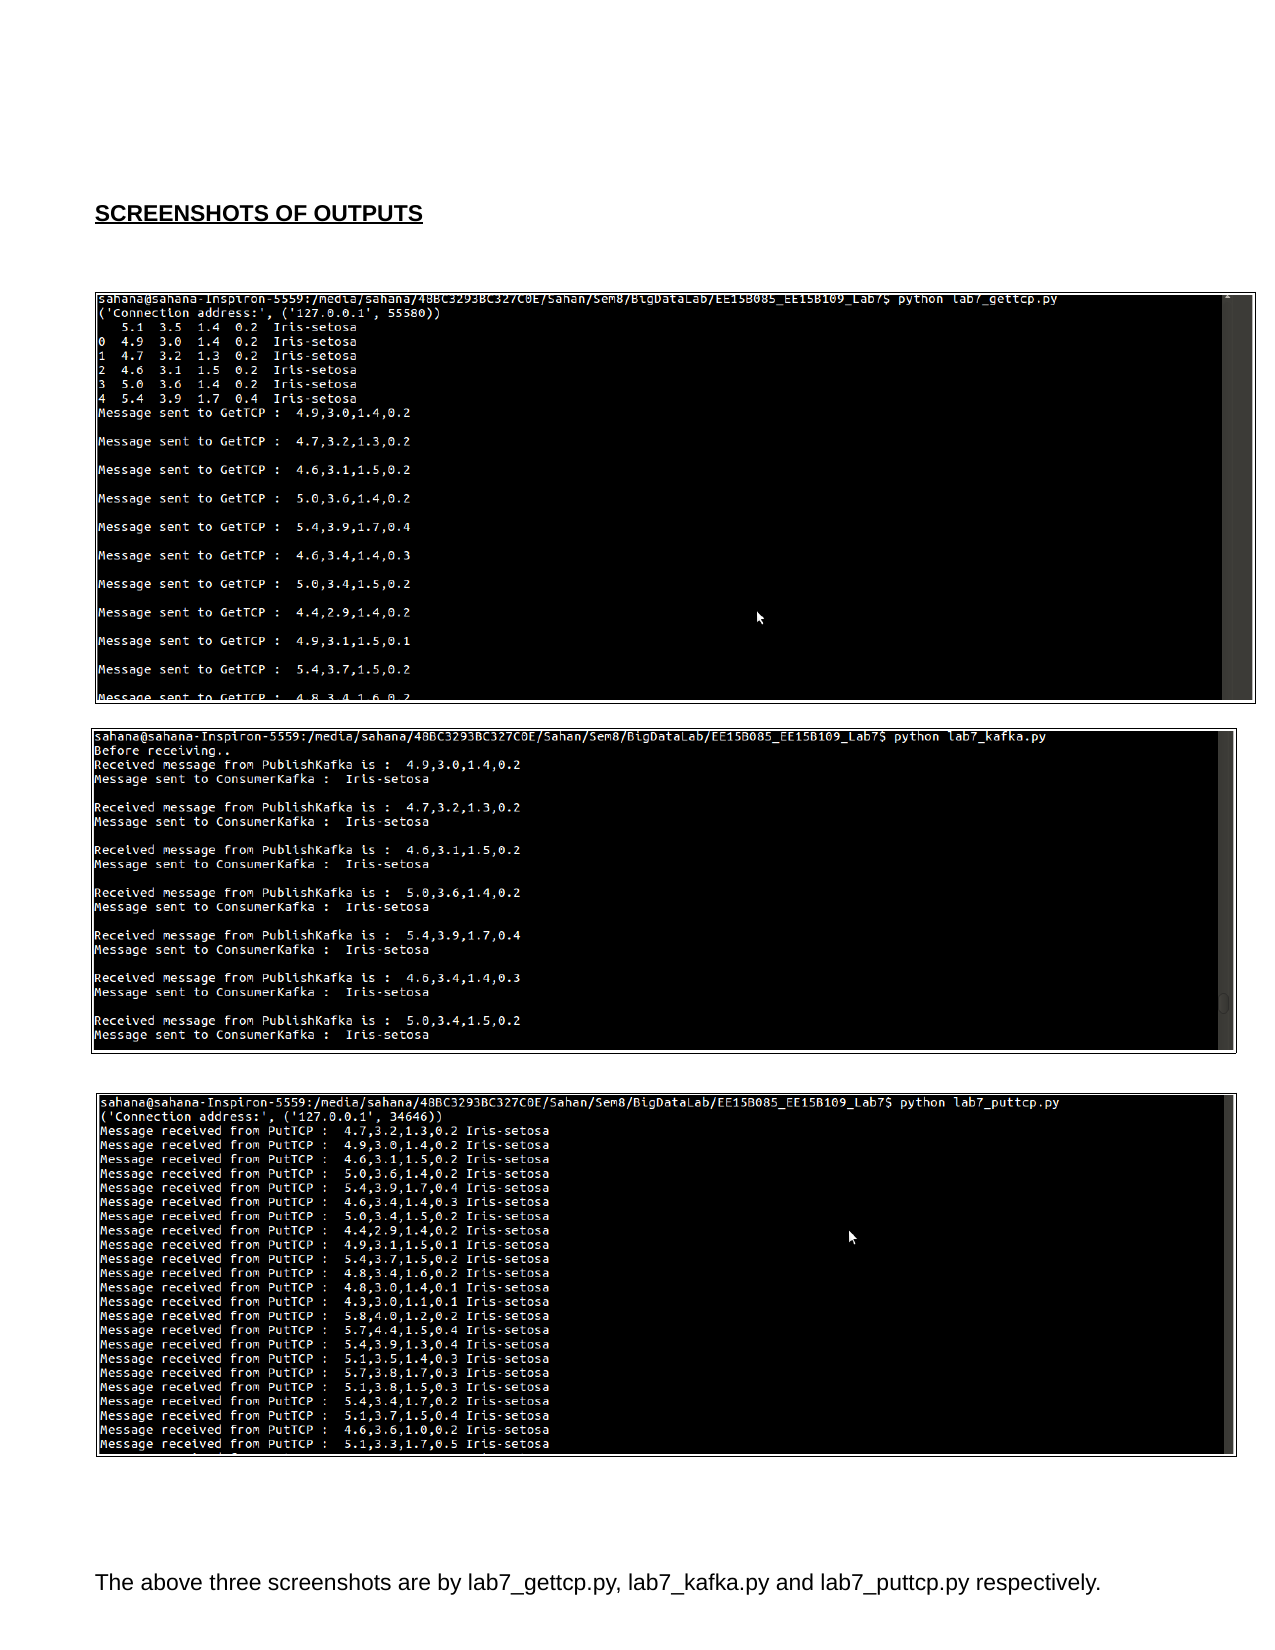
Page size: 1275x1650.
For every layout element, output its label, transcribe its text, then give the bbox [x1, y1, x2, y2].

text The above three screenshots are by lab7_gettcp.py, lab7_kafka.py and lab7_puttcp.py respectively. [94, 1569, 1256, 1595]
text SCREENSHOTS OF OUTPUTS [94, 199, 1256, 226]
picture [99, 1095, 1234, 1454]
picture [97, 295, 1253, 700]
picture [93, 731, 1234, 1050]
